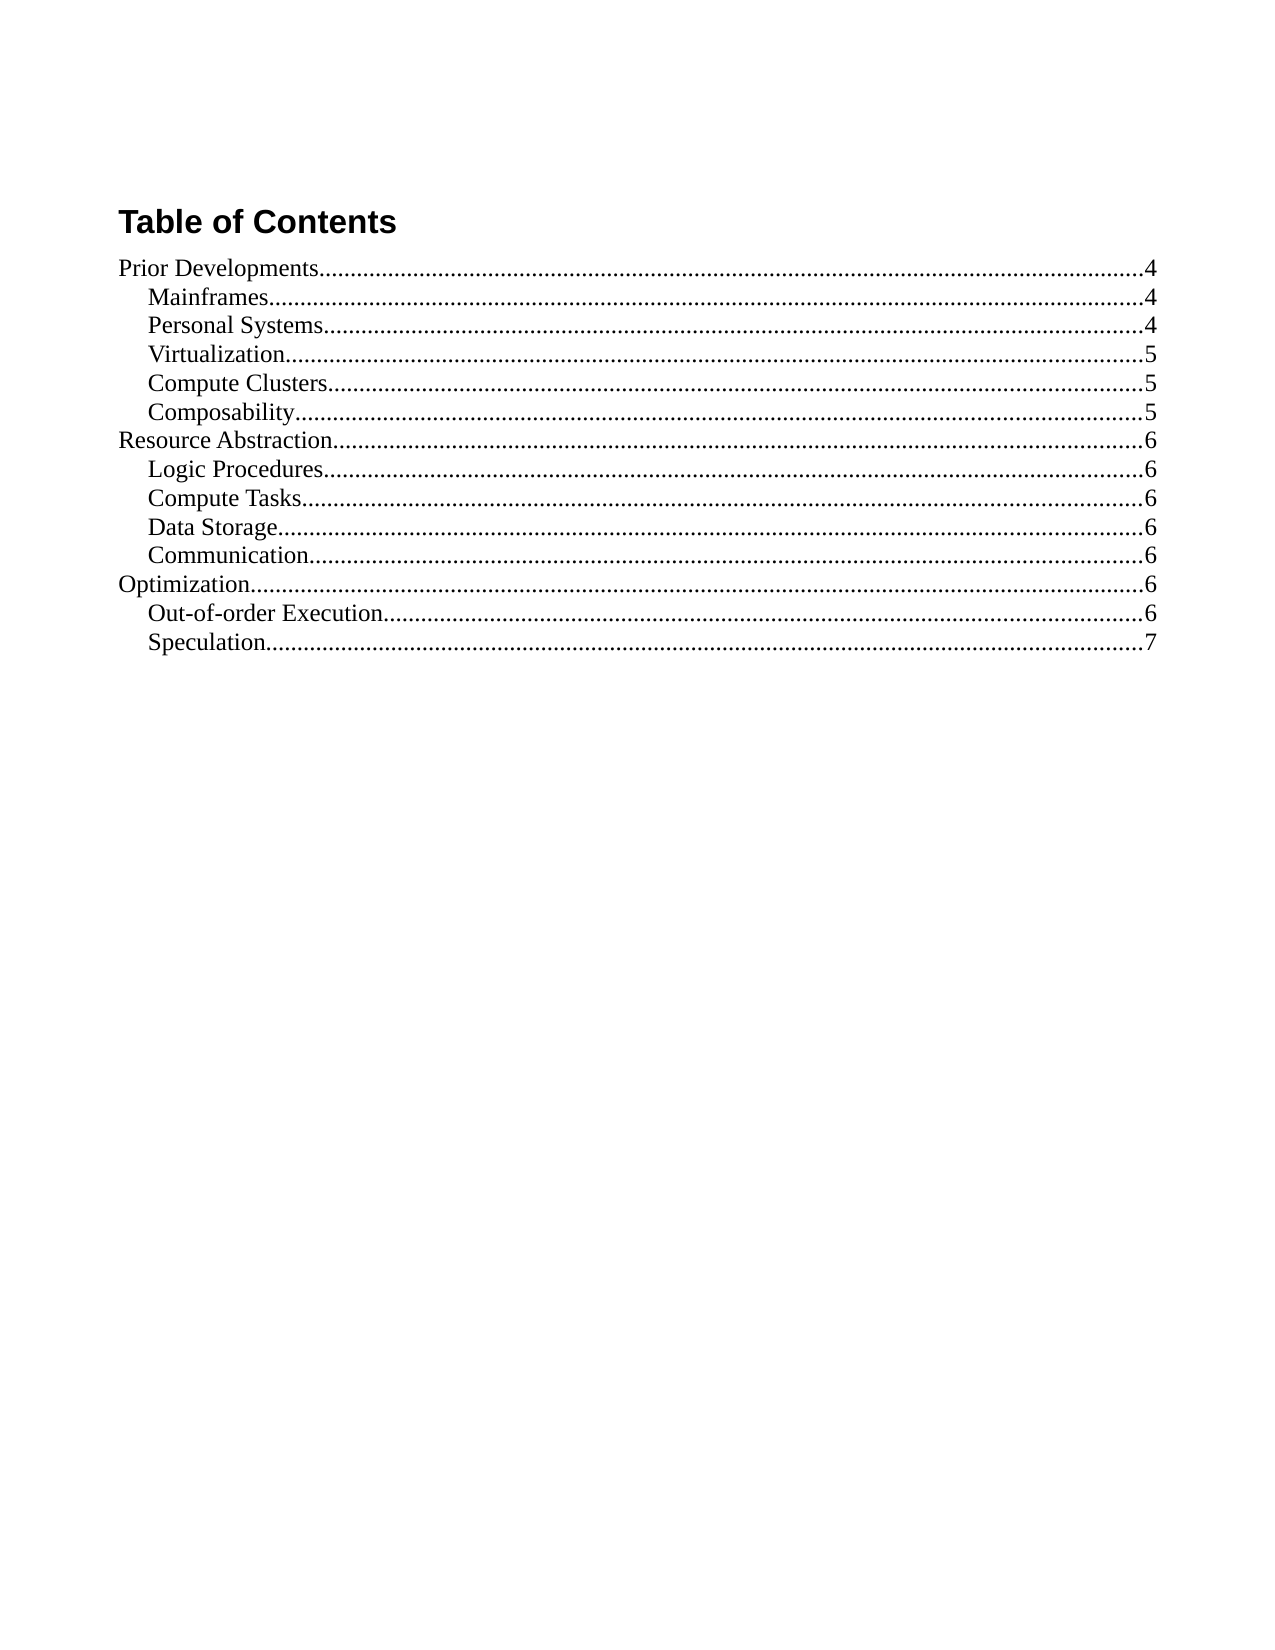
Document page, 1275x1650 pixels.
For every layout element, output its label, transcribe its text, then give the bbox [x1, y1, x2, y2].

text Personal Systems 4 [148, 310, 1157, 339]
text Out-of-order Execution 6 [148, 598, 1157, 627]
text Speculation 7 [148, 627, 1157, 655]
text Compute Tasks 6 [148, 483, 1157, 512]
subtitle Table of Contents [118, 202, 1157, 240]
text Resource Abstraction 6 [118, 425, 1157, 454]
text Data Storage 6 [148, 512, 1157, 540]
text Prior Developments 4 [118, 253, 1157, 282]
text Mainframes 4 [148, 282, 1157, 310]
text Logic Procedures 6 [148, 454, 1157, 483]
text Communication 6 [148, 540, 1157, 569]
text Composability 5 [148, 397, 1157, 425]
text Optimization 6 [118, 569, 1157, 598]
text Virtualization 5 [148, 339, 1157, 368]
text Compute Clusters 5 [148, 368, 1157, 397]
